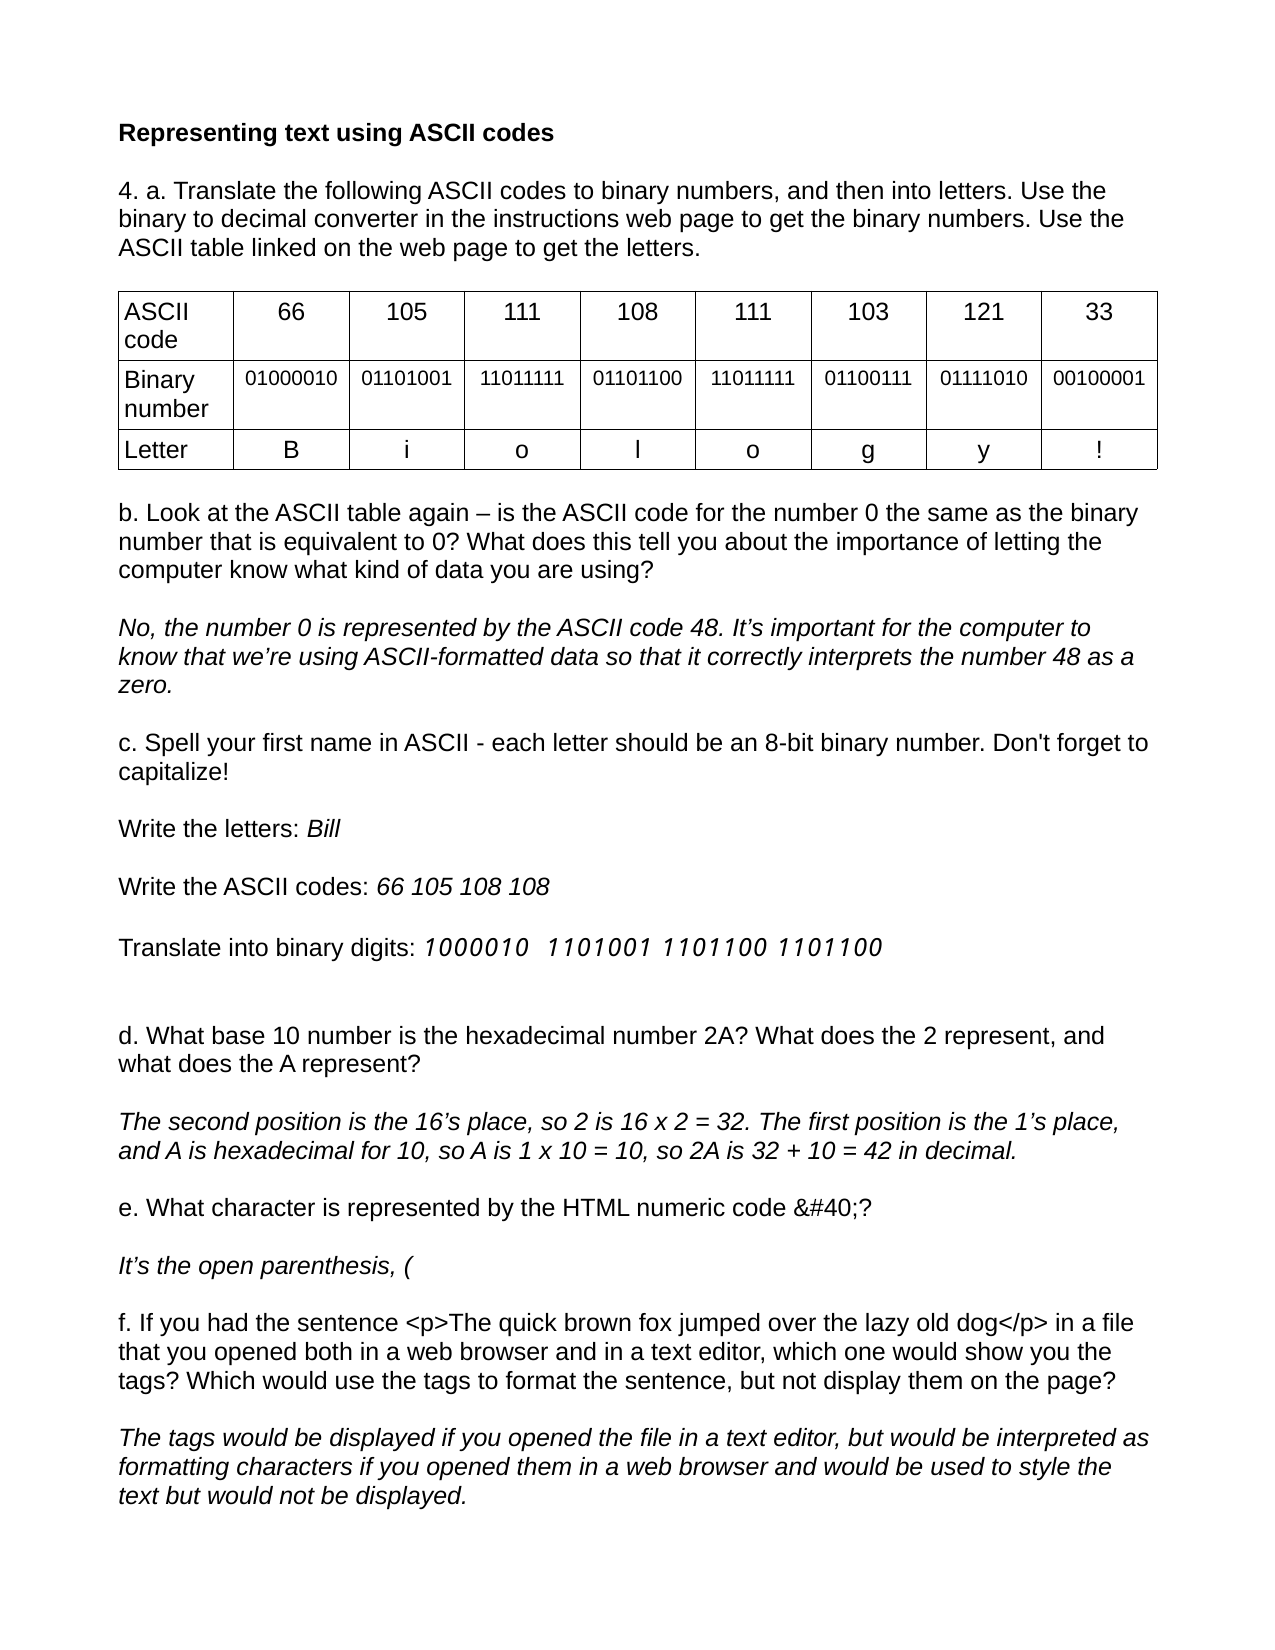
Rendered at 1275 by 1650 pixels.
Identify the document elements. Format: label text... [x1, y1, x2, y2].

table_header 33 [1042, 292, 1157, 360]
table_cell B [234, 430, 349, 469]
text No, the number 0 is represented by the ASCII code 48. It’s important for the computer to know that we’re using ASCII-formatted data so that it correctly interprets the number 48 as a zero. [118, 613, 1157, 699]
text Write the ASCII codes: 66 105 108 108 [118, 872, 1157, 900]
table_header 121 [927, 292, 1041, 360]
table_header 111 [696, 292, 811, 360]
text It’s the open parenthesis, ( [118, 1251, 1157, 1279]
table_cell 01111010 [927, 361, 1041, 429]
table_header 103 [812, 292, 926, 360]
text The tags would be displayed if you opened the file in a text editor, but would be interpreted as formatting characters if you opened them in a web browser and would be used to style the text but would not be displayed. [118, 1423, 1157, 1509]
text Translate into binary digits: 1000010 1101001 1101100 1101100 [118, 929, 1157, 963]
table_cell y [927, 430, 1041, 469]
table_header 66 [234, 292, 349, 360]
table_cell ! [1042, 430, 1157, 469]
table_cell o [696, 430, 811, 469]
text 4. a. Translate the following ASCII codes to binary numbers, and then into letters. Use the binary to decimal converter in the instructions web page to get the binary numbers. Use the ASCII table linked on the web page to get the letters. [118, 176, 1157, 262]
table_cell g [812, 430, 926, 469]
table_cell Letter [119, 430, 233, 469]
table_header ASCII code [119, 292, 233, 360]
table_header 111 [465, 292, 580, 360]
table_header 108 [581, 292, 695, 360]
table_cell o [465, 430, 580, 469]
table_header 105 [350, 292, 464, 360]
table_cell 11011111 [696, 361, 811, 429]
text Write the letters: Bill [118, 814, 1157, 843]
table_cell 11011111 [465, 361, 580, 429]
text c. Spell your first name in ASCII - each letter should be an 8-bit binary number. Don't forget to capitalize! [118, 728, 1157, 785]
table_cell i [350, 430, 464, 469]
text Representing text using ASCII codes [118, 118, 1157, 147]
table_cell 00100001 [1042, 361, 1157, 429]
text d. What base 10 number is the hexadecimal number 2A? What does the 2 represent, and what does the A represent? [118, 1021, 1157, 1078]
table_cell 01100111 [812, 361, 926, 429]
text The second position is the 16’s place, so 2 is 16 x 2 = 32. The first position is the 1’s place, and A is hexadecimal for 10, so A is 1 x 10 = 10, so 2A is 32 + 10 = 42 in decimal. [118, 1107, 1157, 1164]
table_cell 01000010 [234, 361, 349, 429]
text e. What character is represented by the HTML numeric code &#40;? [118, 1193, 1157, 1222]
table_cell Binary number [119, 361, 233, 429]
text b. Look at the ASCII table again – is the ASCII code for the number 0 the same as the binary number that is equivalent to 0? What does this tell you about the importance of letting the computer know what kind of data you are using? [118, 498, 1157, 584]
table_cell l [581, 430, 695, 469]
table_cell 01101001 [350, 361, 464, 429]
table_cell 01101100 [581, 361, 695, 429]
text f. If you had the sentence <p>The quick brown fox jumped over the lazy old dog</p> in a file that you opened both in a web browser and in a text editor, which one would show you the tags? Which would use the tags to format the sentence, but not display them on the page? [118, 1308, 1157, 1394]
